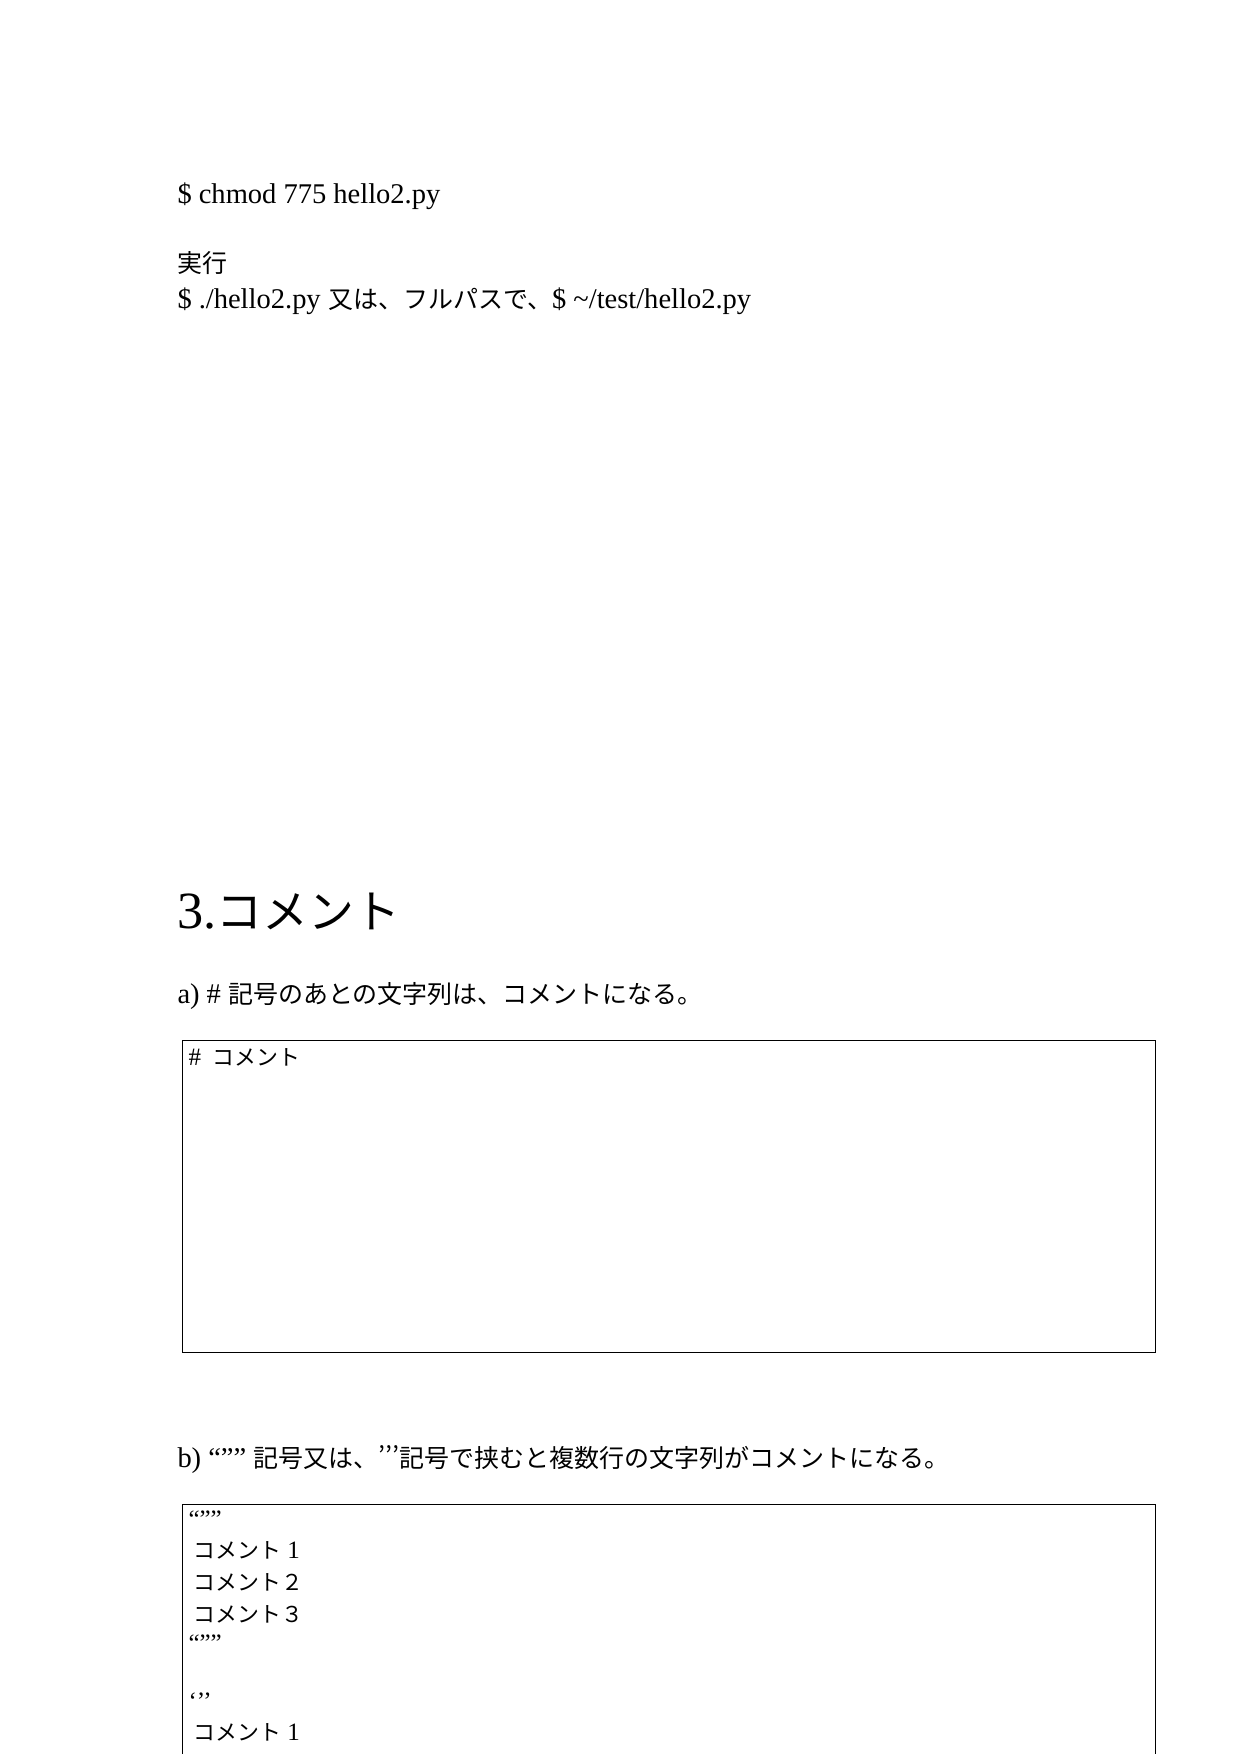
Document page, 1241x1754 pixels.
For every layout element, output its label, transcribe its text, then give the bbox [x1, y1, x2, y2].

text 3.コメント [177, 875, 1063, 941]
text 実行 [177, 243, 1063, 279]
text b) “”” 記号又は、’’’記号で挟むと複数行の文字列がコメントになる。 [177, 1438, 1063, 1475]
text $ chmod 775 hello2.py [177, 177, 1063, 210]
text a) # 記号のあとの文字列は、コメントになる。 [177, 974, 1063, 1011]
text $ ./hello2.py 又は、フルパスで、$ ~/test/hello2.py [177, 279, 1063, 316]
